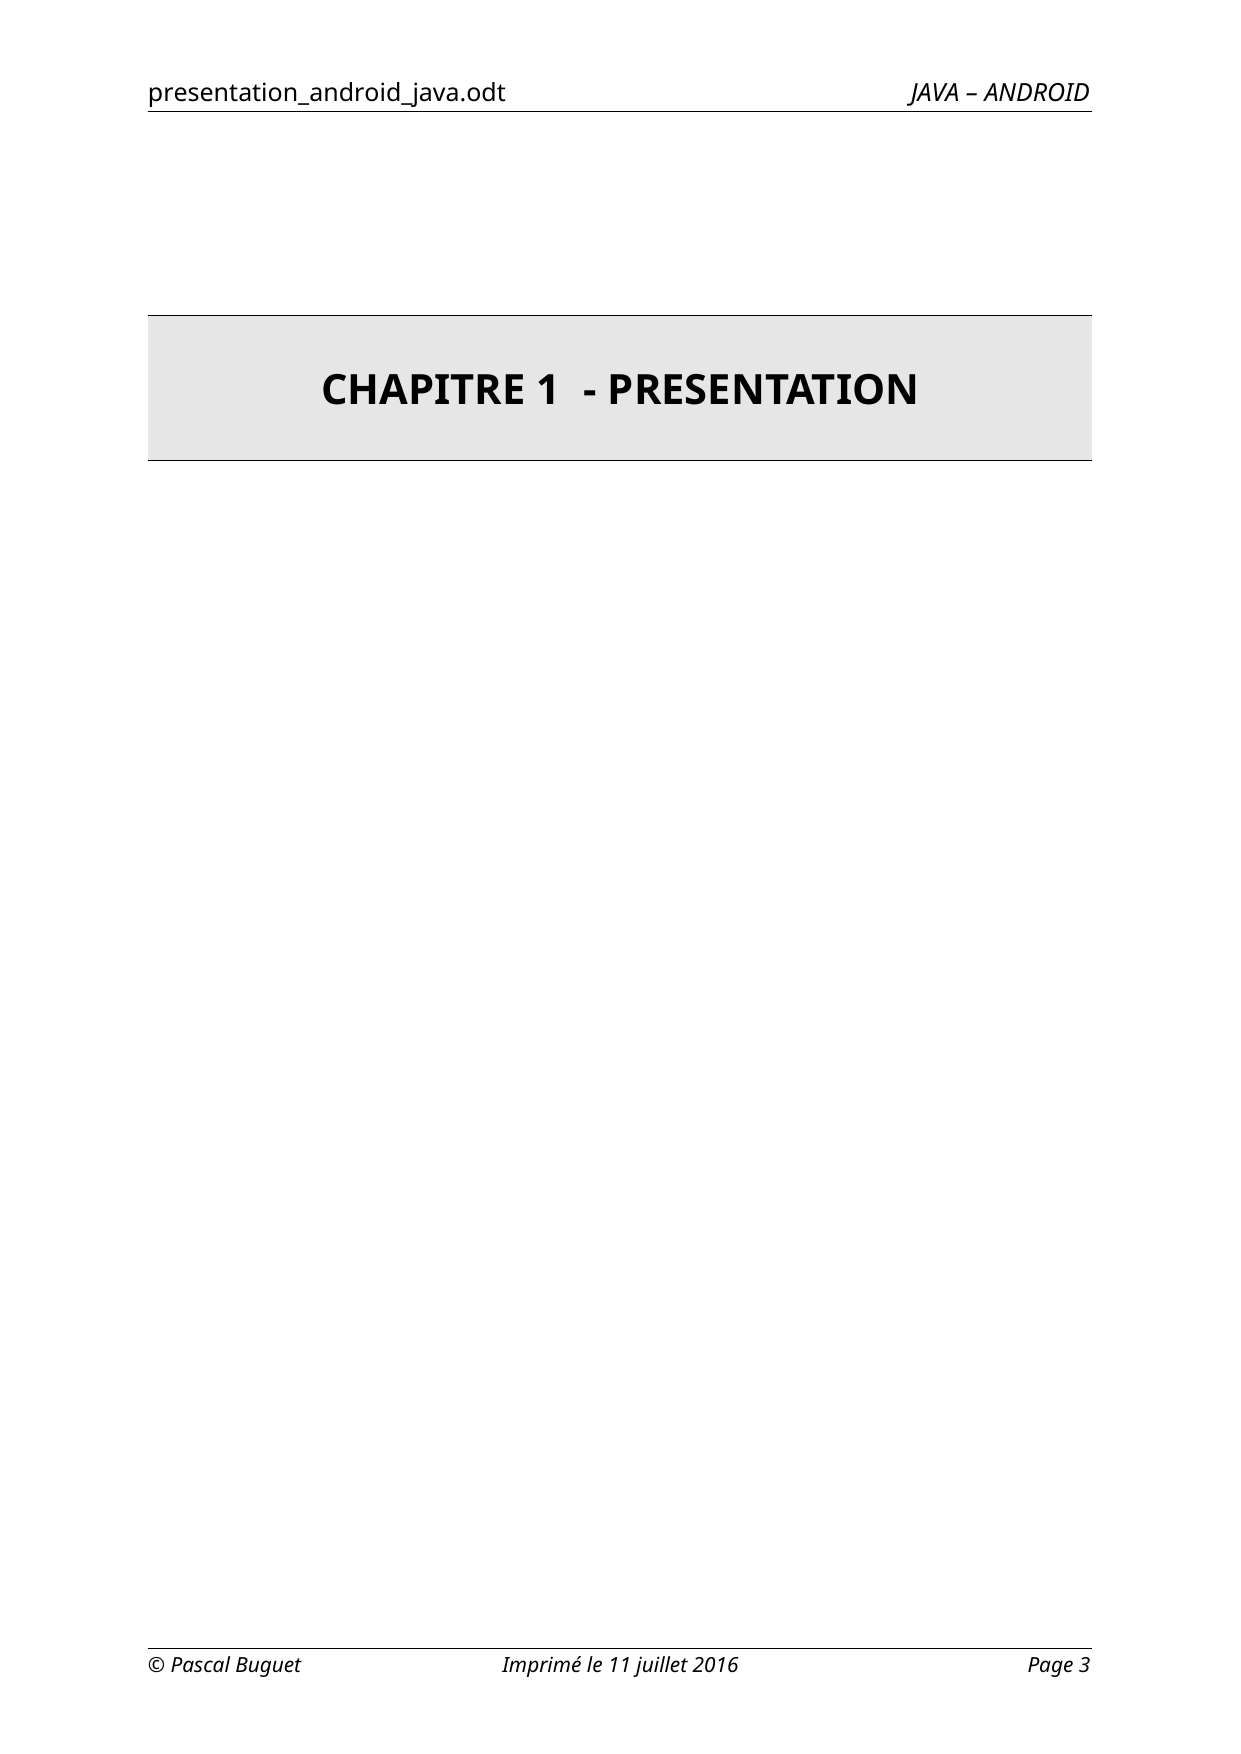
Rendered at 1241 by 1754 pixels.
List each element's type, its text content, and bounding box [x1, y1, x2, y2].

subtitle - PRESENTATION [148, 316, 1092, 460]
